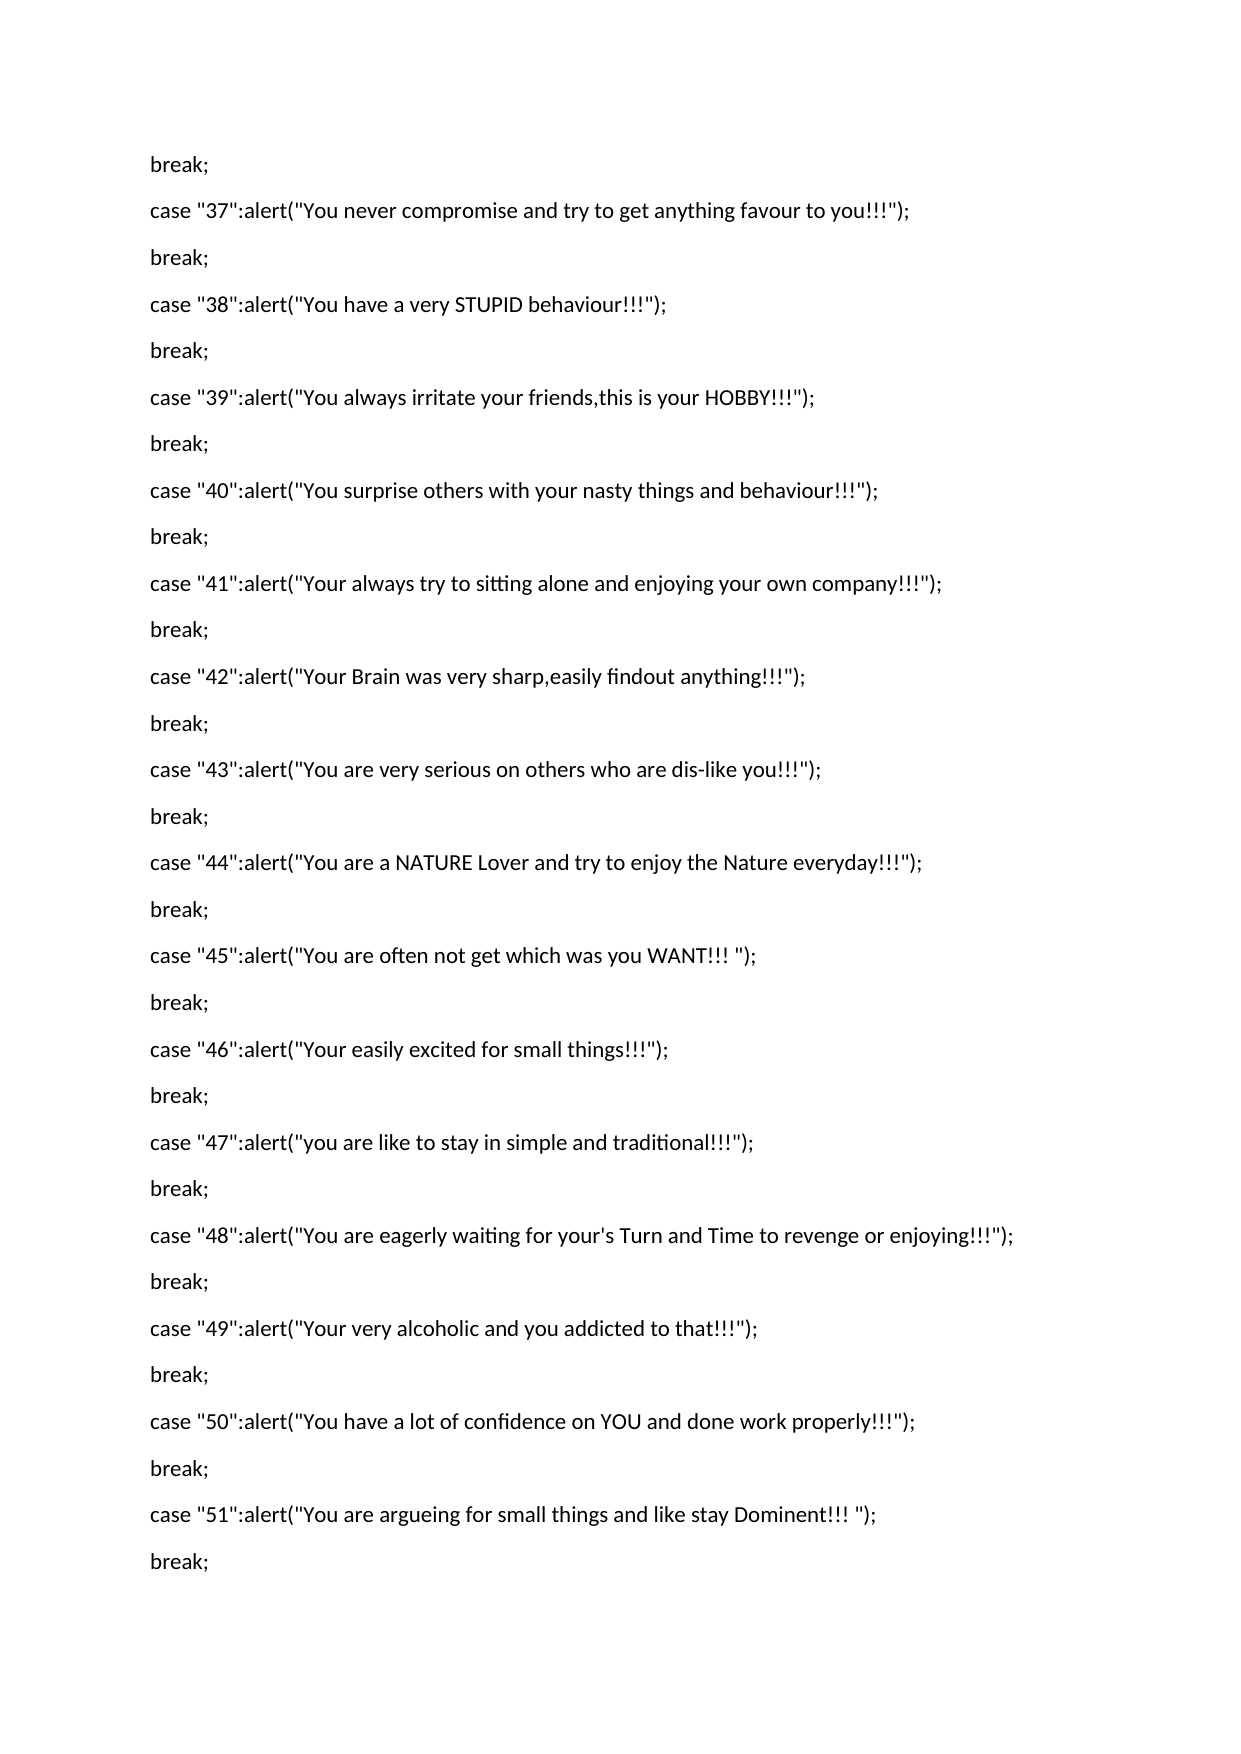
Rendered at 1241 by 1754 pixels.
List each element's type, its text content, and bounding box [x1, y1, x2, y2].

text case "49":alert("Your very alcoholic and you addicted to that!!!"); [150, 1314, 1090, 1342]
text break; [150, 1361, 1090, 1389]
text case "51":alert("You are argueing for small things and like stay Dominent!!! "); [150, 1500, 1090, 1528]
text case "44":alert("You are a NATURE Lover and try to enjoy the Nature everyday!!!"); [150, 848, 1090, 876]
text break; [150, 709, 1090, 737]
text case "37":alert("You never compromise and try to get anything favour to you!!!"); [150, 197, 1090, 224]
text break; [150, 243, 1090, 271]
text case "48":alert("You are eagerly waiting for your's Turn and Time to revenge or enjoying!!!"); [150, 1221, 1090, 1249]
text break; [150, 429, 1090, 457]
text break; [150, 802, 1090, 830]
text break; [150, 1454, 1090, 1482]
text break; [150, 895, 1090, 923]
text case "39":alert("You always irritate your friends,this is your HOBBY!!!"); [150, 383, 1090, 411]
text break; [150, 1174, 1090, 1202]
text case "50":alert("You have a lot of confidence on YOU and done work properly!!!"); [150, 1407, 1090, 1435]
text case "47":alert("you are like to stay in simple and traditional!!!"); [150, 1128, 1090, 1156]
text break; [150, 522, 1090, 551]
text break; [150, 616, 1090, 644]
text break; [150, 1081, 1090, 1109]
text case "42":alert("Your Brain was very sharp,easily findout anything!!!"); [150, 662, 1090, 690]
text break; [150, 150, 1090, 178]
text case "40":alert("You surprise others with your nasty things and behaviour!!!"); [150, 476, 1090, 504]
text case "43":alert("You are very serious on others who are dis-like you!!!"); [150, 755, 1090, 783]
text break; [150, 988, 1090, 1016]
text case "38":alert("You have a very STUPID behaviour!!!"); [150, 290, 1090, 318]
text case "41":alert("Your always try to sitting alone and enjoying your own company!!!"); [150, 569, 1090, 597]
text case "45":alert("You are often not get which was you WANT!!! "); [150, 942, 1090, 969]
text break; [150, 1267, 1090, 1296]
text break; [150, 336, 1090, 364]
text break; [150, 1547, 1090, 1575]
text case "46":alert("Your easily excited for small things!!!"); [150, 1035, 1090, 1063]
